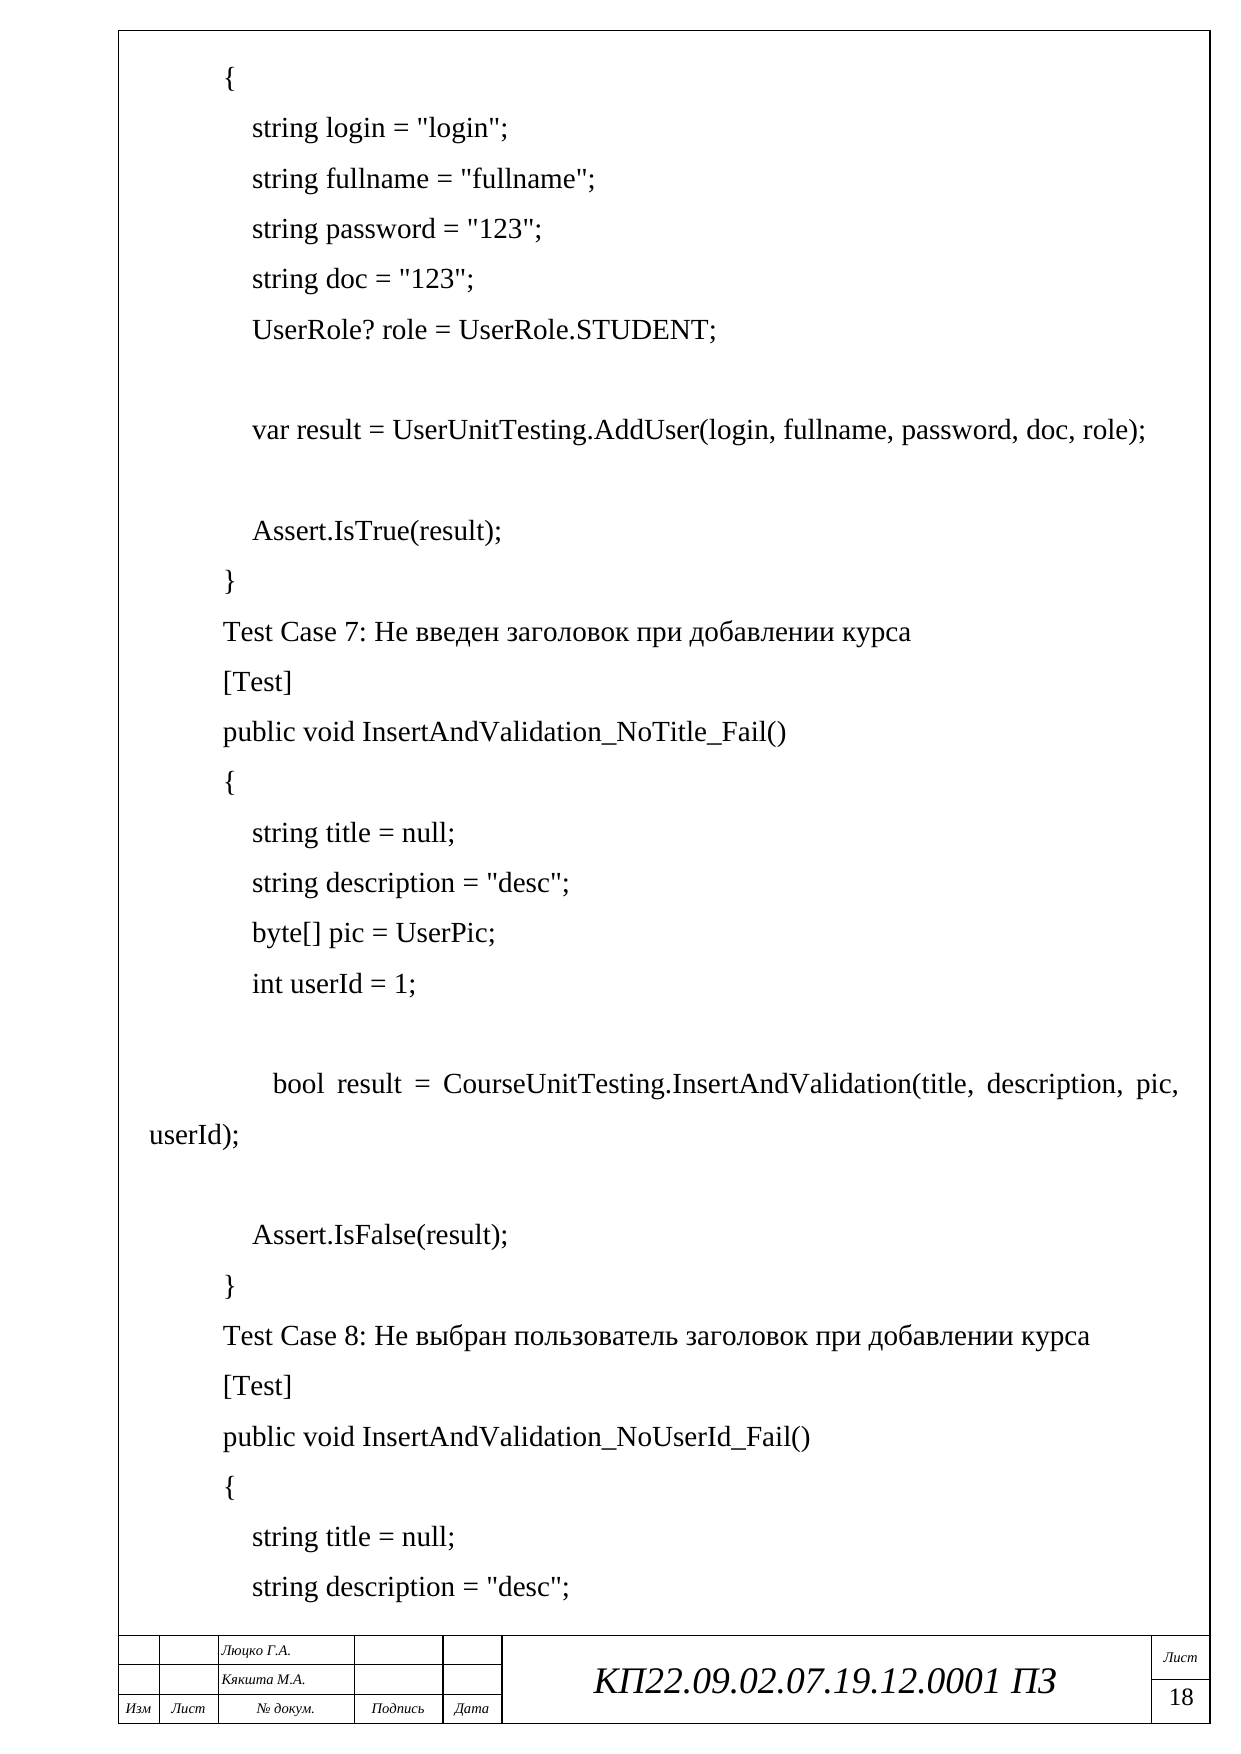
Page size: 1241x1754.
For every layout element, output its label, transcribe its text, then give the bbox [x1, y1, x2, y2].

text var result = UserUnitTesting.AddUser(login, fullname, password, doc, role); [149, 412, 1180, 446]
text public void InsertAndValidation_NoUserId_Fail() [149, 1419, 1180, 1452]
text string description = "desc"; [149, 865, 1180, 899]
text UserRole? role = UserRole.STUDENT; [149, 312, 1180, 345]
text string title = null; [149, 1519, 1180, 1553]
subtitle Test Case 7: Не введен заголовок при добавлении курса [223, 614, 1180, 647]
text { [149, 60, 1180, 94]
text byte[] pic = UserPic; [149, 916, 1180, 949]
text string description = "desc"; [149, 1569, 1180, 1603]
text string title = null; [149, 815, 1180, 848]
subtitle Test Case 8: Не выбран пользователь заголовок при добавлении курса [223, 1318, 1180, 1352]
text string login = "login"; [149, 111, 1180, 144]
text [Test] [149, 1368, 1180, 1402]
text bool result = CourseUnitTesting.InsertAndValidation(title, description, pic, userId); [149, 1066, 1180, 1150]
text int userId = 1; [149, 966, 1180, 999]
text [Test] [149, 664, 1180, 697]
text string fullname = "fullname"; [149, 161, 1180, 194]
text } [149, 1268, 1180, 1301]
text { [149, 1469, 1180, 1502]
text public void InsertAndValidation_NoTitle_Fail() [149, 714, 1180, 748]
text Assert.IsTrue(result); [149, 513, 1180, 547]
text string doc = "123"; [149, 261, 1180, 295]
text } [149, 563, 1180, 597]
text string password = "123"; [149, 211, 1180, 245]
text Assert.IsFalse(result); [149, 1217, 1180, 1251]
text { [149, 764, 1180, 798]
